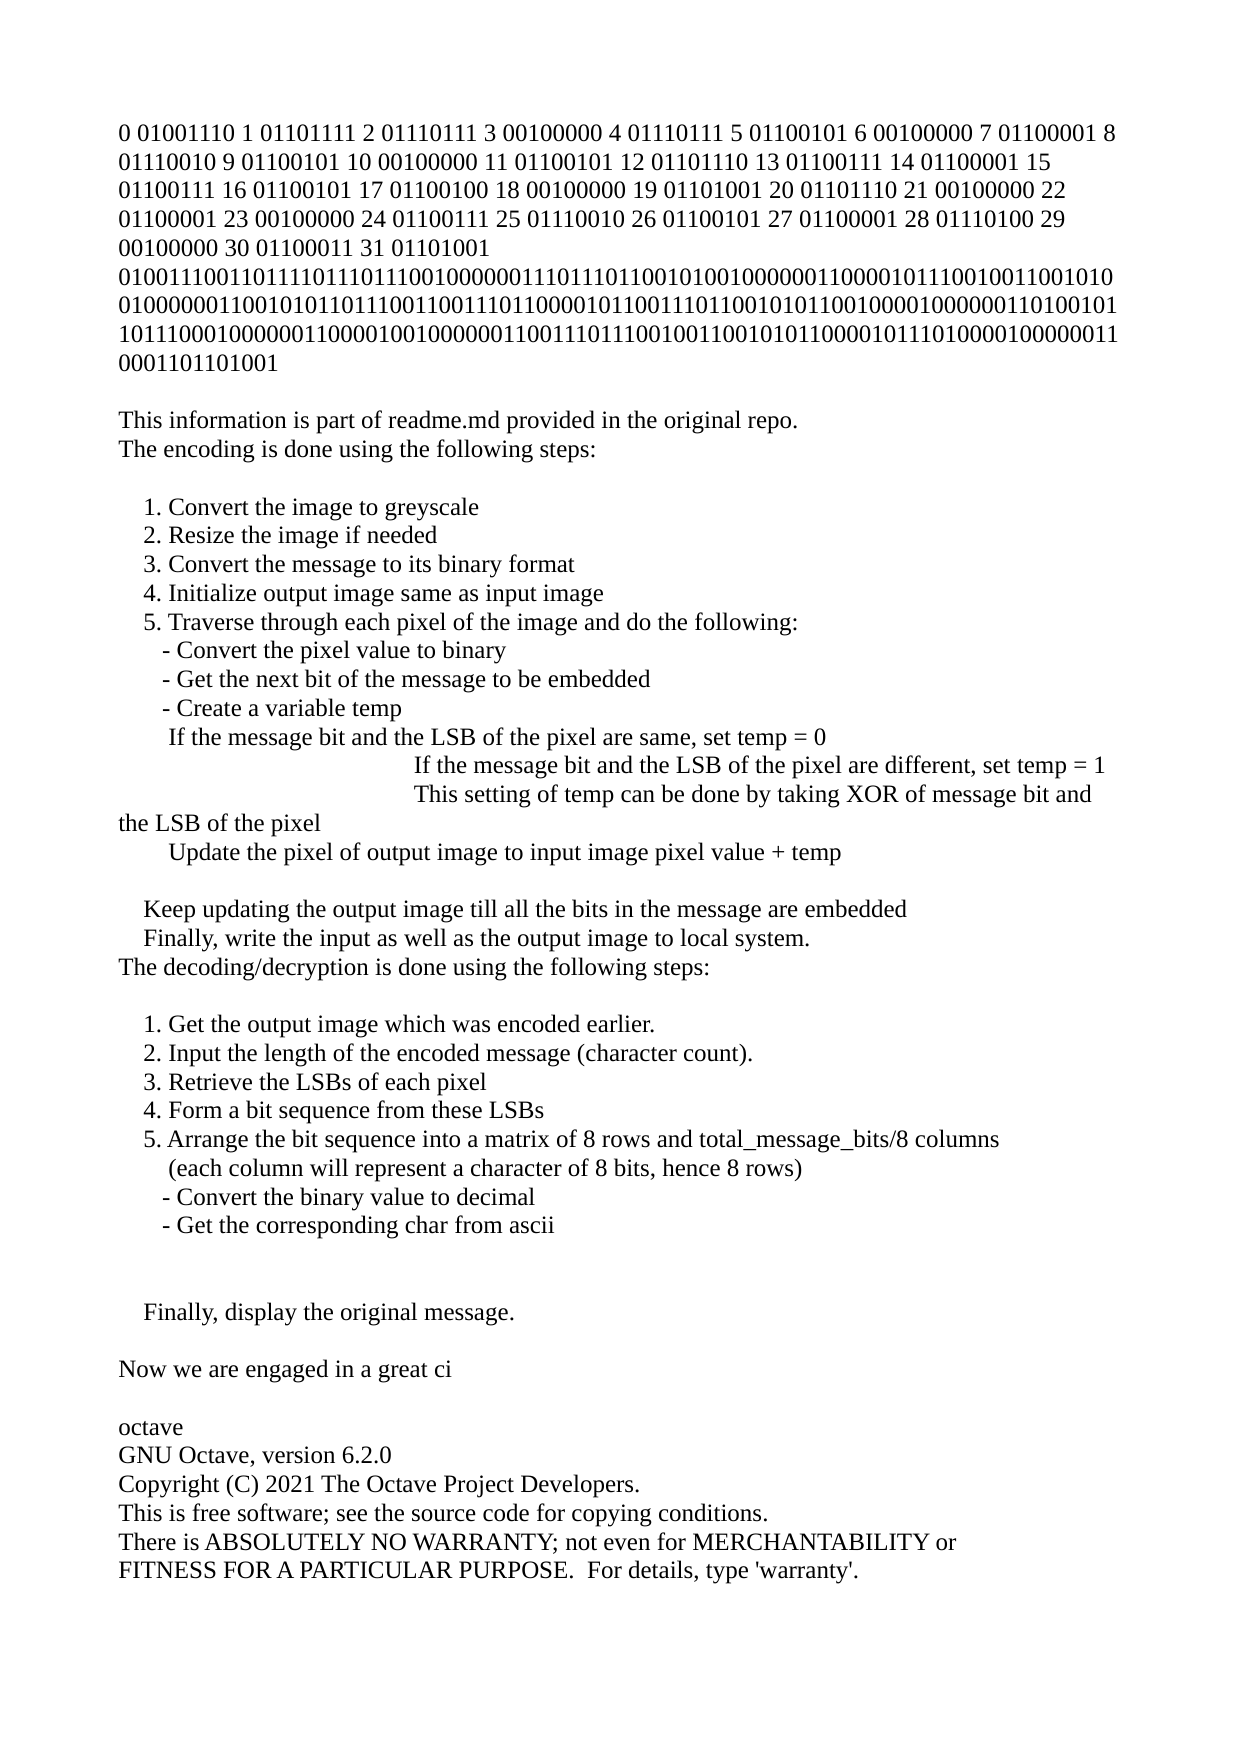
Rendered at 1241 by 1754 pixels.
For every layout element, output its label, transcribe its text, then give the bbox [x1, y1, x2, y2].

text Update the pixel of output image to input image pixel value + temp [118, 837, 1122, 866]
text 3. Retrieve the LSBs of each pixel [118, 1067, 1122, 1096]
text 0100111001101111011101110010000001110111011001010010000001100001011100100110010100100000011001010110111001100111011000010110011101100101011001000010000001101001011011100010000001100001001000000110011101110010011001010110000101110100001000000110001101101001 [118, 262, 1122, 377]
text If the message bit and the LSB of the pixel are same, set temp = 0 [118, 722, 1122, 751]
text Keep updating the output image till all the bits in the message are embedded [118, 894, 1122, 923]
text - Get the next bit of the message to be embedded [118, 664, 1122, 693]
text 3. Convert the message to its binary format [118, 549, 1122, 578]
text - Create a variable temp [118, 693, 1122, 722]
text Now we are engaged in a great ci [118, 1354, 1122, 1383]
text If the message bit and the LSB of the pixel are different, set temp = 1 [118, 751, 1122, 779]
text GNU Octave, version 6.2.0 [118, 1441, 1122, 1469]
text FITNESS FOR A PARTICULAR PURPOSE. For details, type 'warranty'. [118, 1556, 1122, 1584]
text octave [118, 1412, 1122, 1441]
text The encoding is done using the following steps: [118, 434, 1122, 463]
text The decoding/decryption is done using the following steps: [118, 952, 1122, 981]
text 4. Form a bit sequence from these LSBs [118, 1096, 1122, 1124]
text This setting of temp can be done by taking XOR of message bit and the LSB of the pixel [118, 779, 1122, 837]
text Finally, display the original message. [118, 1297, 1122, 1326]
text This is free software; see the source code for copying conditions. [118, 1498, 1122, 1527]
text There is ABSOLUTELY NO WARRANTY; not even for MERCHANTABILITY or [118, 1527, 1122, 1556]
text This information is part of readme.md provided in the original repo. [118, 406, 1122, 434]
text 5. Traverse through each pixel of the image and do the following: [118, 607, 1122, 636]
text 5. Arrange the bit sequence into a matrix of 8 rows and total_message_bits/8 columns [118, 1124, 1122, 1153]
text - Convert the binary value to decimal [118, 1182, 1122, 1211]
text 1. Convert the image to greyscale [118, 492, 1122, 521]
text - Convert the pixel value to binary [118, 636, 1122, 664]
text 4. Initialize output image same as input image [118, 578, 1122, 607]
text 2. Resize the image if needed [118, 521, 1122, 549]
text 1. Get the output image which was encoded earlier. [118, 1009, 1122, 1038]
text - Get the corresponding char from ascii [118, 1211, 1122, 1239]
text 2. Input the length of the encoded message (character count). [118, 1038, 1122, 1067]
text Finally, write the input as well as the output image to local system. [118, 923, 1122, 952]
text (each column will represent a character of 8 bits, hence 8 rows) [118, 1153, 1122, 1182]
text 0 01001110 1 01101111 2 01110111 3 00100000 4 01110111 5 01100101 6 00100000 7 01100001 8 01110010 9 01100101 10 00100000 11 01100101 12 01101110 13 01100111 14 01100001 15 01100111 16 01100101 17 01100100 18 00100000 19 01101001 20 01101110 21 00100000 22 01100001 23 00100000 24 01100111 25 01110010 26 01100101 27 01100001 28 01110100 29 00100000 30 01100011 31 01101001 [118, 118, 1122, 262]
text Copyright (C) 2021 The Octave Project Developers. [118, 1469, 1122, 1498]
